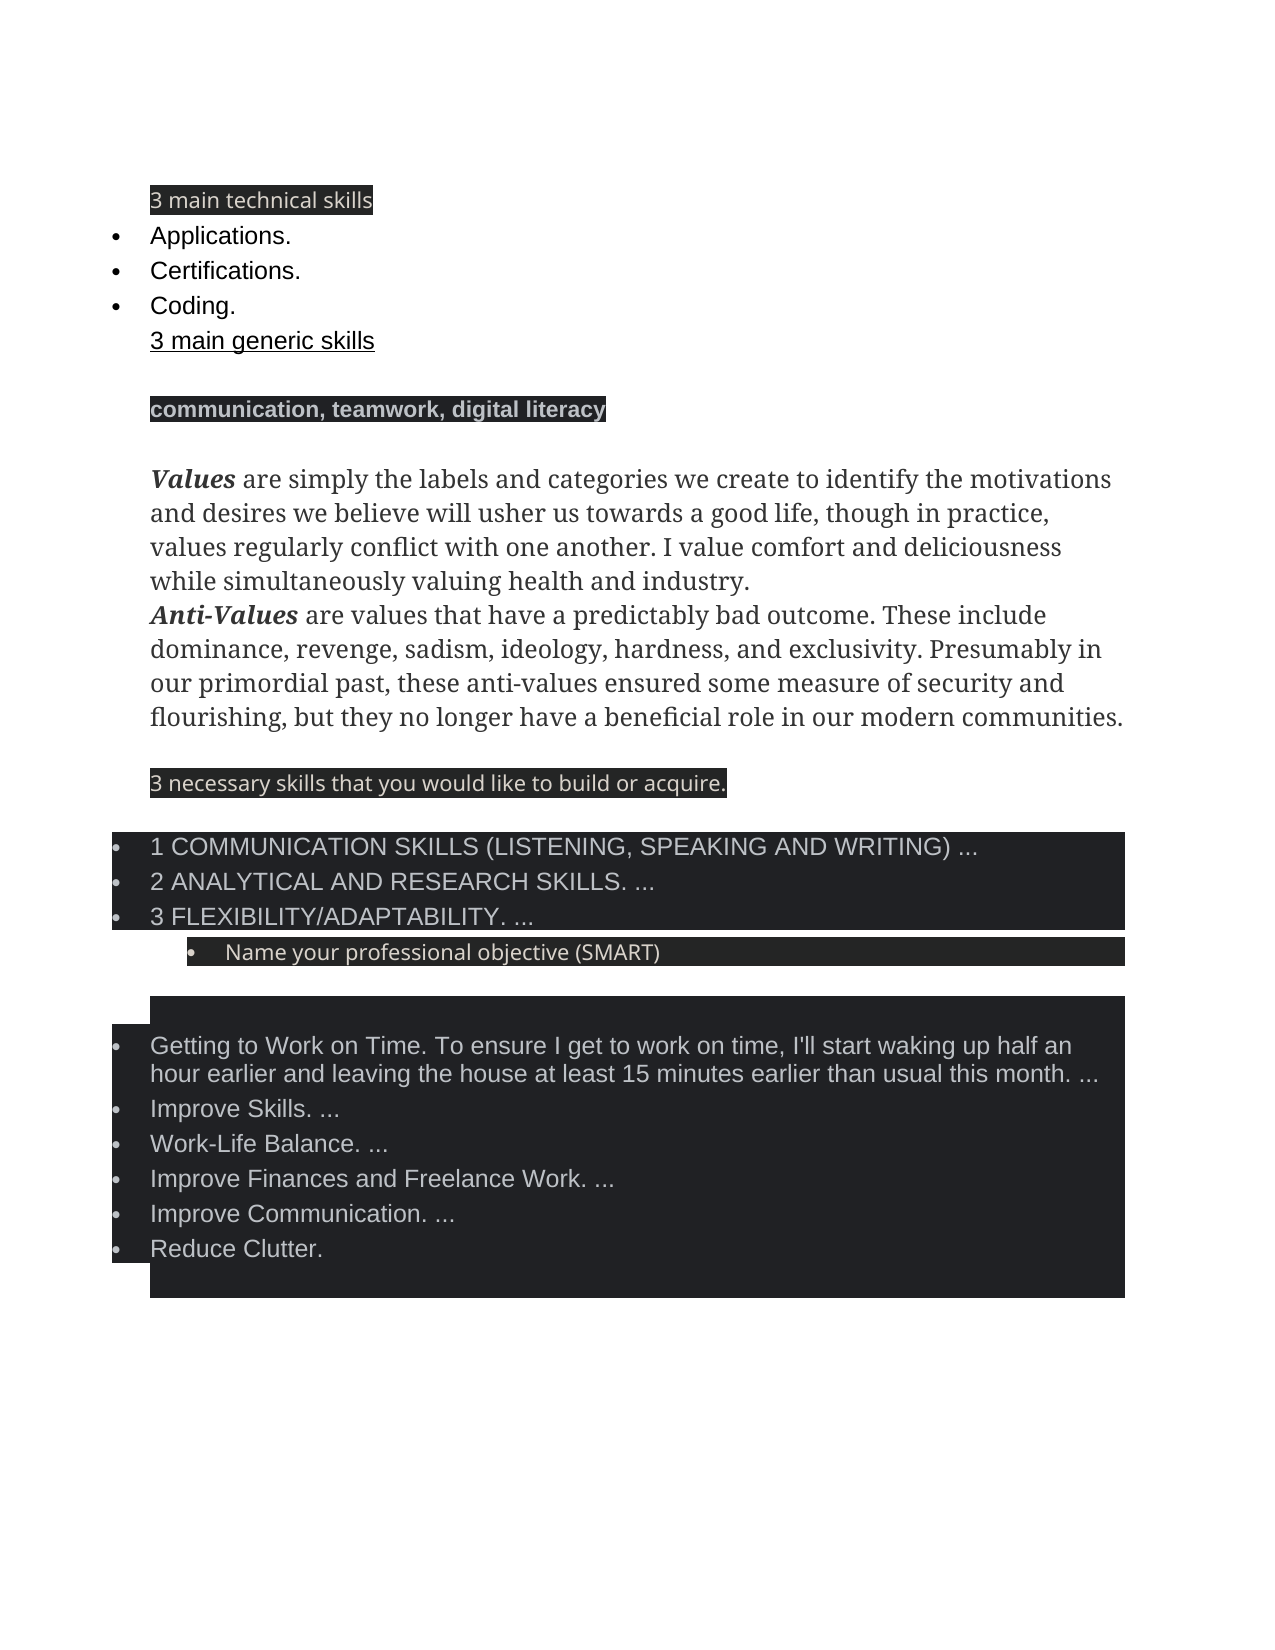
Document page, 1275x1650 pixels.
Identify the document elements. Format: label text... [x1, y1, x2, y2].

list Coding. [112, 291, 1125, 320]
list Improve Skills. ... [112, 1094, 1125, 1123]
list Certifications. [112, 256, 1125, 285]
text 3 main technical skills [150, 185, 1125, 215]
text communication, teamwork, digital literacy [150, 396, 1125, 422]
list 2 ANALYTICAL AND RESEARCH SKILLS. ... [112, 867, 1125, 895]
text Values are simply the labels and categories we create to identify the motivations and desires we believe will usher us towards a good life, though in practice, values regularly conflict with one another. I value comfort and deliciousness while simultaneously valuing health and industry. [150, 461, 1125, 597]
list Applications. [112, 221, 1125, 250]
list 1 COMMUNICATION SKILLS (LISTENING, SPEAKING AND WRITING) ... [112, 832, 1125, 860]
text Anti-Values are values that have a predictably bad outcome. These include dominance, revenge, sadism, ideology, hardness, and exclusivity. Presumably in our primordial past, these anti-values ensured some measure of security and flourishing, but they no longer have a beneficial role in our modern communities. [150, 597, 1125, 734]
list Reduce Clutter. [112, 1234, 1125, 1263]
list Improve Communication. ... [112, 1199, 1125, 1228]
text 3 necessary skills that you would like to build or acquire. [150, 768, 1125, 798]
list Name your professional objective (SMART) [187, 937, 1125, 966]
list Work-Life Balance. ... [112, 1129, 1125, 1158]
text 3 main generic skills [150, 326, 1125, 355]
list 3 FLEXIBILITY/ADAPTABILITY. ... [112, 902, 1125, 930]
list Getting to Work on Time. To ensure I get to work on time, I'll start waking up half an hour earlier and leaving the house at least 15 minutes earlier than usual this month. ... [112, 1031, 1125, 1088]
list Improve Finances and Freelance Work. ... [112, 1164, 1125, 1193]
